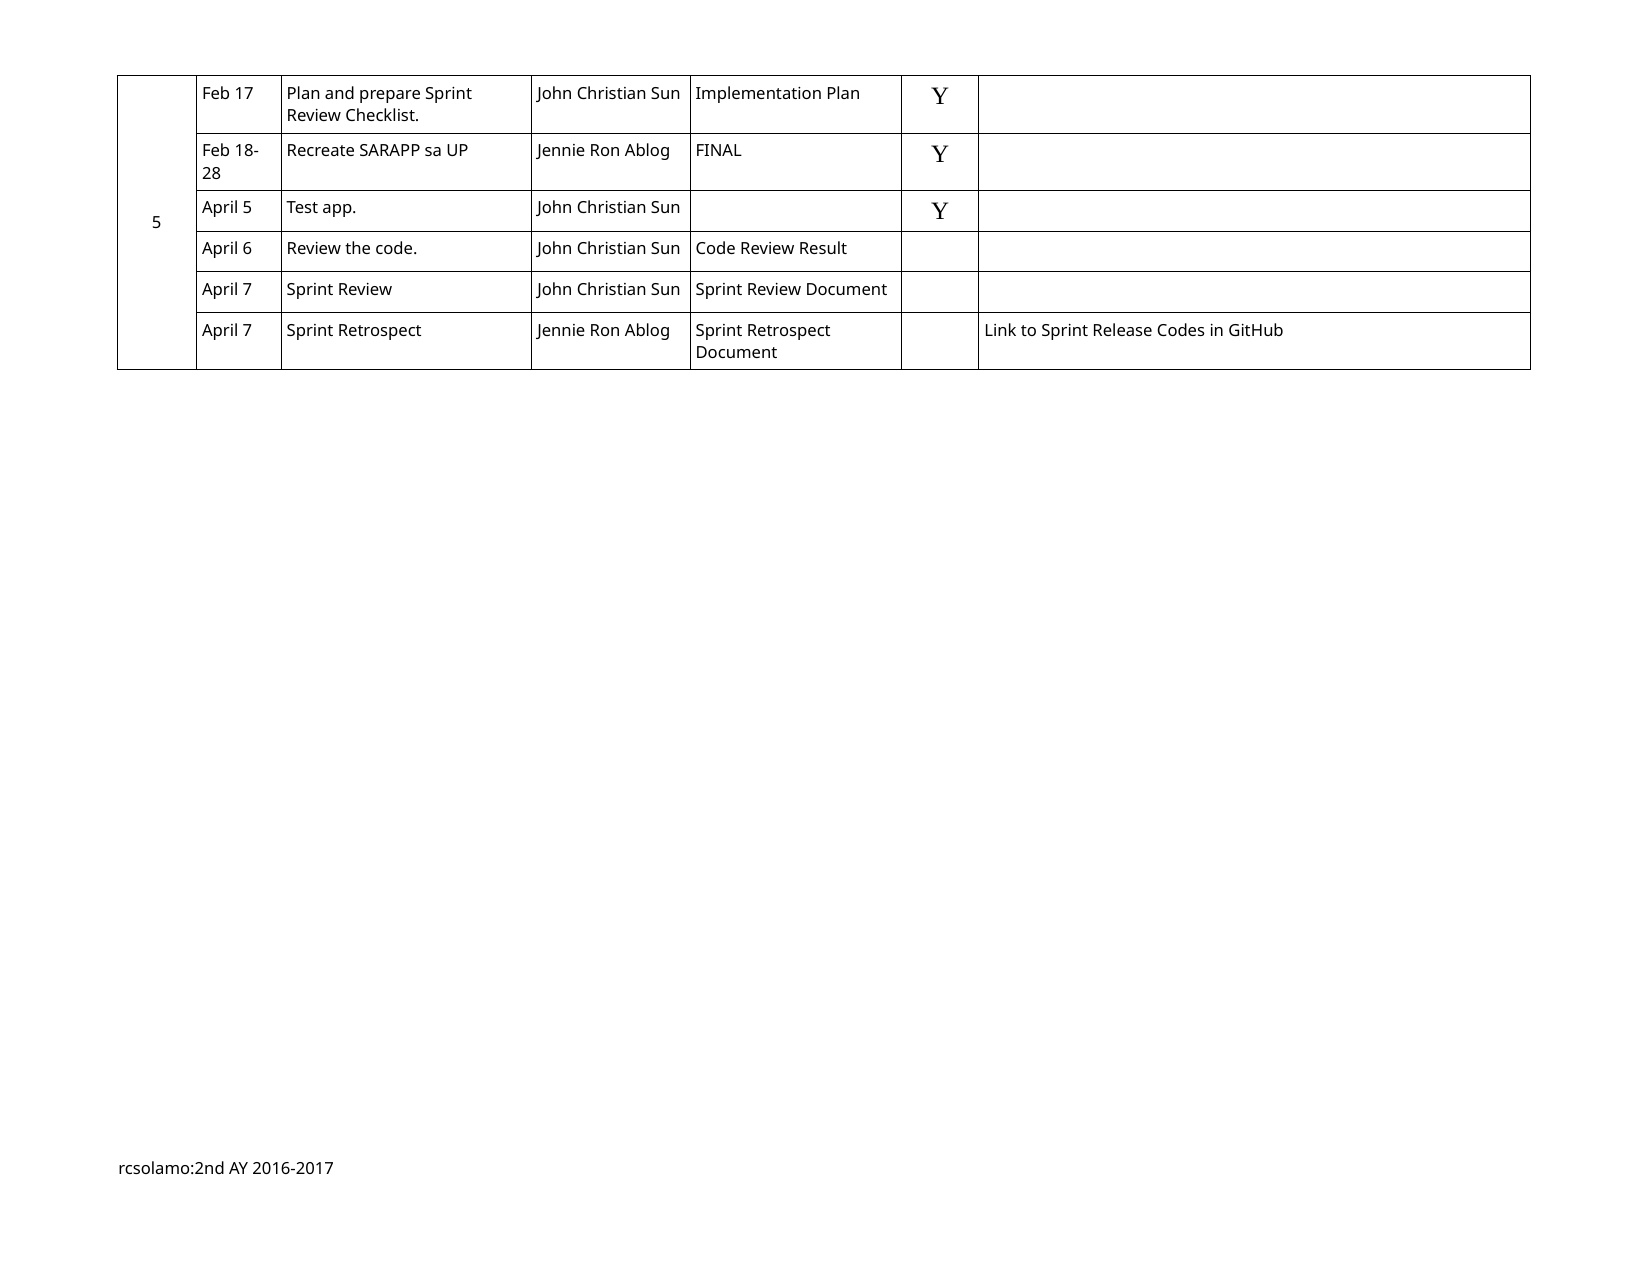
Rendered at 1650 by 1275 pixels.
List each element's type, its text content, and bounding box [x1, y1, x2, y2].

table_cell Sprint Review Document [691, 272, 901, 312]
table_cell [979, 232, 1530, 271]
table_cell FINAL [691, 134, 901, 190]
table_cell April 6 [197, 232, 281, 271]
table_cell April 7 [197, 272, 281, 312]
table_cell Jennie Ron Ablog [532, 134, 690, 190]
table_cell Sprint Review [282, 272, 531, 312]
table_cell [902, 272, 978, 312]
table_cell Sprint Retrospect [282, 313, 531, 369]
table_cell Plan and prepare Sprint Review Checklist. [282, 76, 531, 132]
table_cell April 5 [197, 191, 281, 231]
table_cell [902, 313, 978, 369]
table_cell 5 [118, 76, 196, 369]
table_cell [979, 191, 1530, 231]
table_cell Link to Sprint Release Codes in GitHub [979, 313, 1530, 369]
table_cell John Christian Sun [532, 272, 690, 312]
table_cell Feb 18-28 [197, 134, 281, 190]
table_cell [979, 272, 1530, 312]
table_cell April 7 [197, 313, 281, 369]
table_cell Jennie Ron Ablog [532, 313, 690, 369]
table_cell Recreate SARAPP sa UP [282, 134, 531, 190]
table_cell Sprint Retrospect Document [691, 313, 901, 369]
table_cell Implementation Plan [691, 76, 901, 132]
table_cell [979, 134, 1530, 190]
table_cell Test app. [282, 191, 531, 231]
table_cell Feb 17 [197, 76, 281, 132]
table_cell [902, 232, 978, 271]
table_cell [691, 191, 901, 231]
table_cell [979, 76, 1530, 132]
table_cell Y [902, 191, 978, 231]
table_cell Review the code. [282, 232, 531, 271]
table_cell Code Review Result [691, 232, 901, 271]
table_cell John Christian Sun [532, 191, 690, 231]
table_cell John Christian Sun [532, 76, 690, 132]
table_cell John Christian Sun [532, 232, 690, 271]
table_cell Y [902, 76, 978, 132]
table_cell Y [902, 134, 978, 190]
